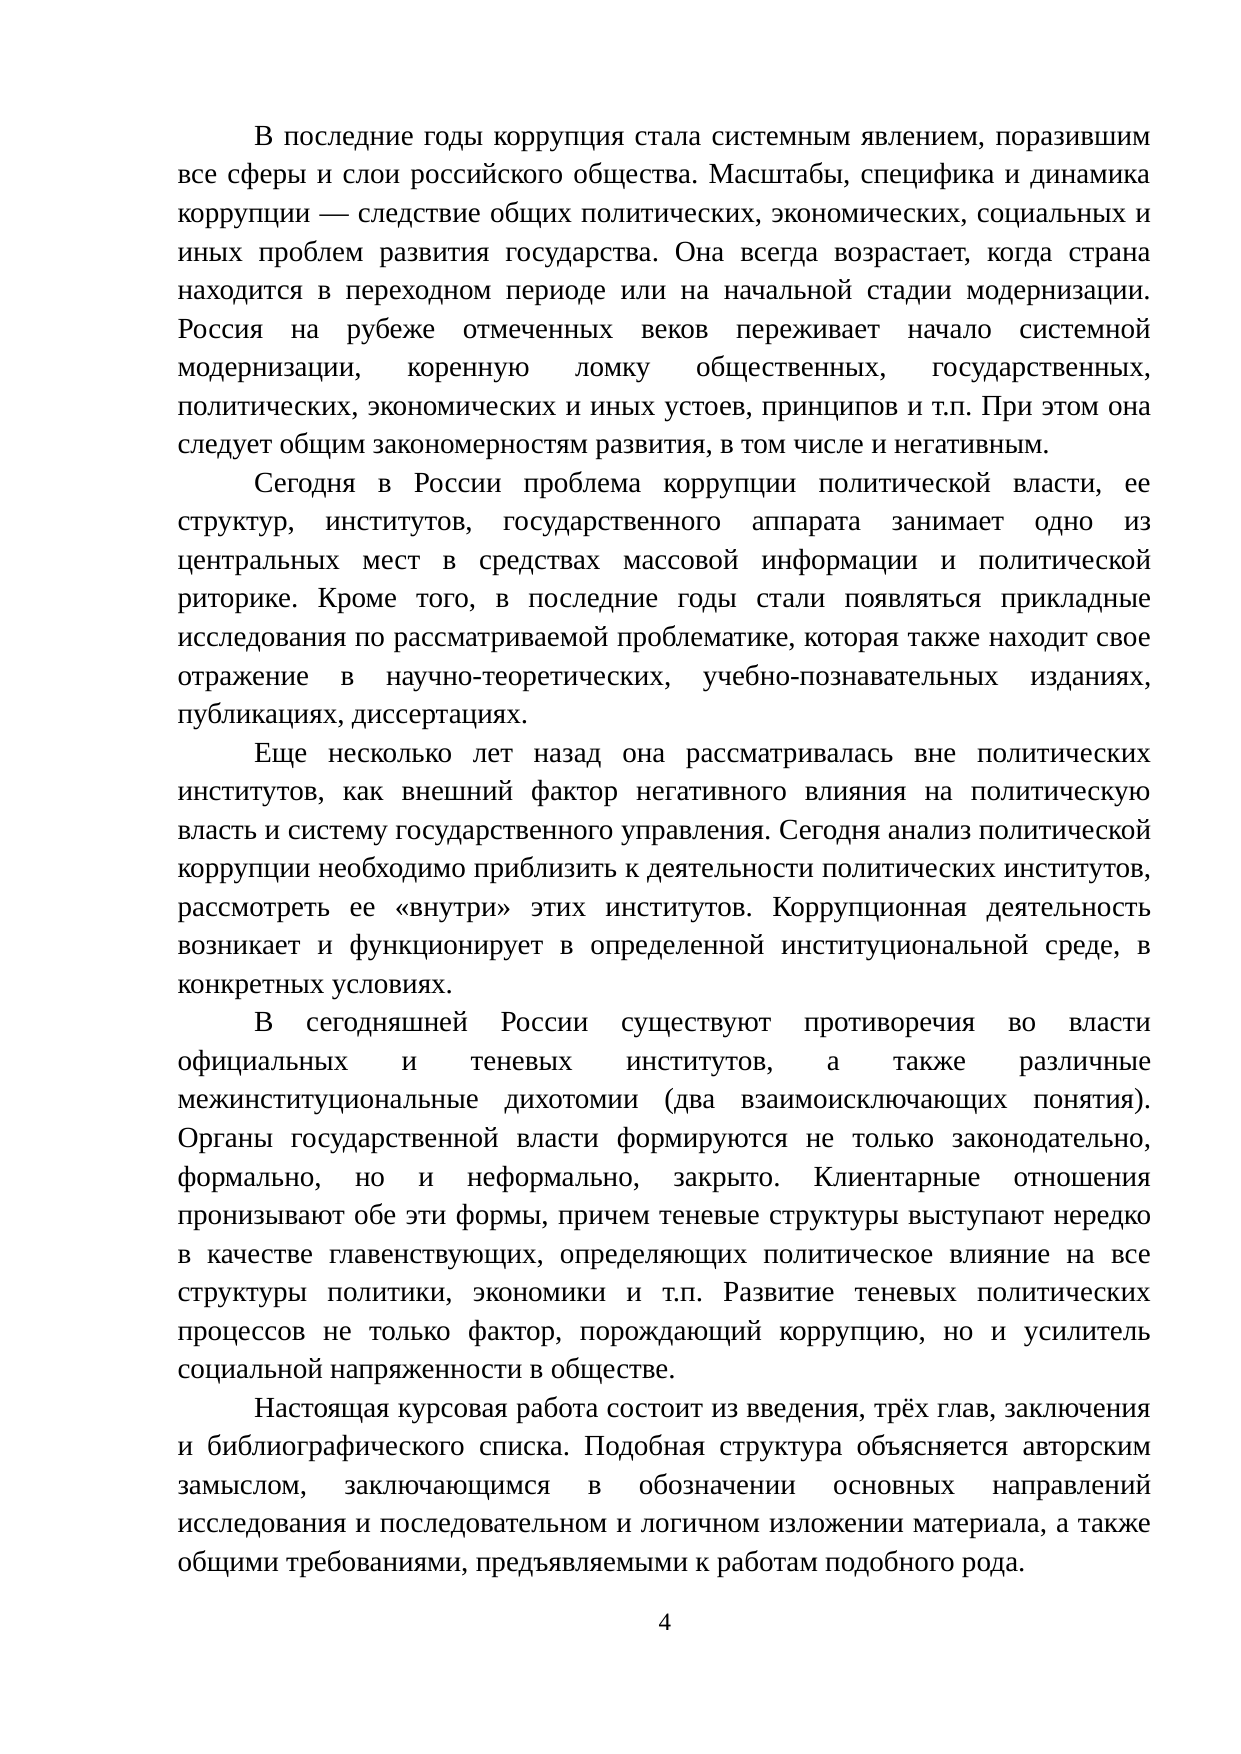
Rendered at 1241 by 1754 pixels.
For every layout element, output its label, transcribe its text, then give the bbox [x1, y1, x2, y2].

text Еще несколько лет назад она рассматривалась вне политических институтов, как внешний фактор негативного влияния на политическую власть и систему государственного управления. Сегодня анализ политической коррупции необходимо приблизить к деятельности политических институтов, рассмотреть ее «внутри» этих институтов. Коррупционная деятельность возникает и функционирует в определенной институциональной среде, в конкретных условиях. [177, 735, 1152, 999]
text В последние годы коррупция стала системным явлением, поразившим все сферы и слои российского общества. Масштабы, специфика и динамика коррупции — следствие общих политических, экономических, социальных и иных проблем развития государства. Она всегда возрастает, когда страна находится в переходном периоде или на начальной стадии модернизации. Россия на рубеже отмеченных веков переживает начало системной модернизации, коренную ломку общественных, государственных, политических, экономических и иных устоев, принципов и т.п. При этом она следует общим закономерностям развития, в том числе и негативным. [177, 118, 1152, 460]
text В сегодняшней России существуют противоречия во власти официальных и теневых институтов, а также различные межинституциональные дихотомии (два взаимоисключающих понятия). Органы государственной власти формируются не только законодательно, формально, но и неформально, закрыто. Клиентарные отношения пронизывают обе эти формы, причем теневые структуры выступают нередко в качестве главенствующих, определяющих политическое влияние на все структуры политики, экономики и т.п. Развитие теневых политических процессов не только фактор, порождающий коррупцию, но и усилитель социальной напряженности в обществе. [177, 1004, 1152, 1385]
text Настоящая курсовая работа состоит из введения, трёх глав, заключения и библиографического списка. Подобная структура объясняется авторским замыслом, заключающимся в обозначении основных направлений исследования и последовательном и логичном изложении материала, а также общими требованиями, предъявляемыми к работам подобного рода. [177, 1390, 1152, 1578]
text Сегодня в России проблема коррупции политической власти, ее структур, институтов, государственного аппарата занимает одно из центральных мест в средствах массовой информации и политической риторике. Кроме того, в последние годы стали появляться прикладные исследования по рассматриваемой проблематике, которая также находит свое отражение в научно-теоретических, учебно-познавательных изданиях, публикациях, диссертациях. [177, 465, 1152, 730]
